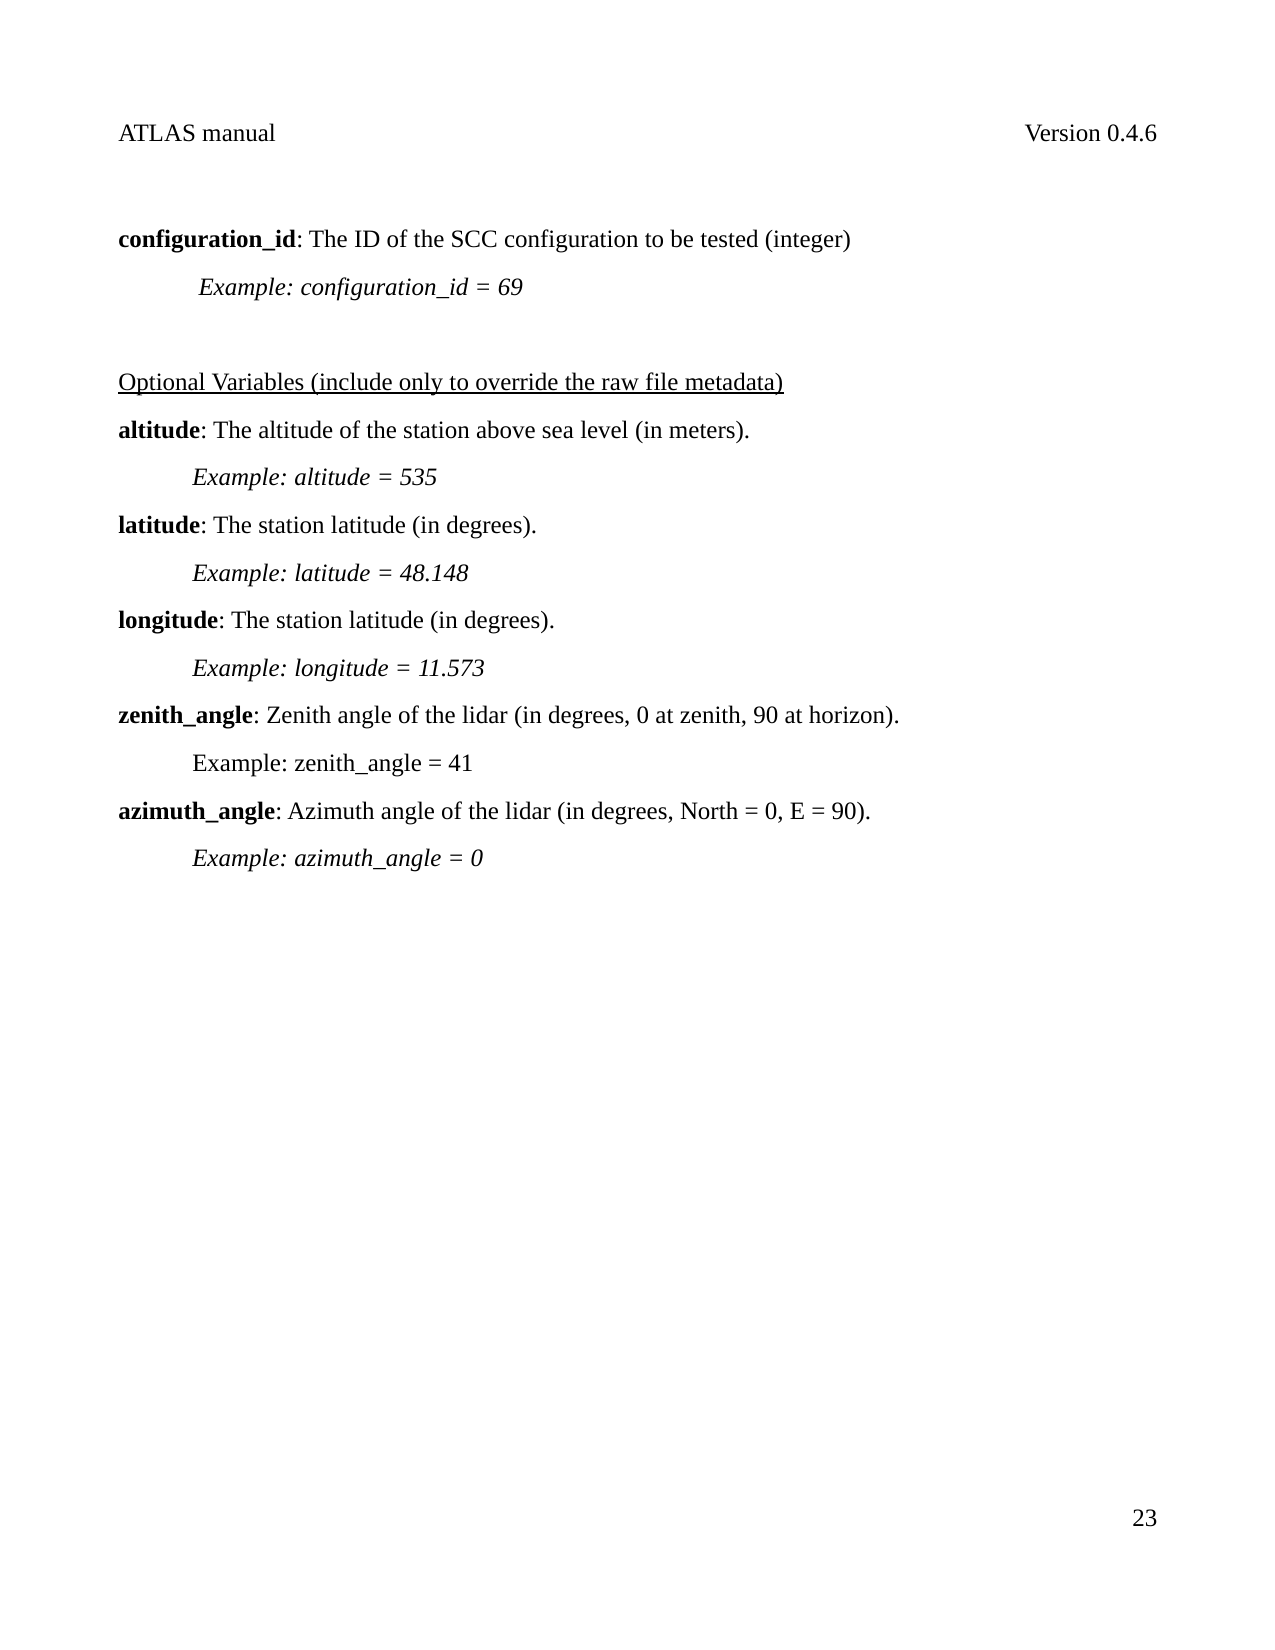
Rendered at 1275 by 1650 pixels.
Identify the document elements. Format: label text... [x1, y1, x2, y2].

text latitude: The station latitude (in degrees). [118, 510, 1157, 539]
text configuration_id: The ID of the SCC configuration to be tested (integer) [118, 224, 1157, 253]
text Example: altitude = 535 [118, 462, 1157, 491]
text Optional Variables (include only to override the raw file metadata) [118, 367, 1157, 396]
text Example: zenith_angle = 41 [118, 748, 1157, 777]
text Example: configuration_id = 69 [118, 272, 1157, 301]
text Example: latitude = 48.148 [118, 558, 1157, 586]
text zenith_angle: Zenith angle of the lidar (in degrees, 0 at zenith, 90 at horizon). [118, 701, 1157, 729]
text Example: azimuth_angle = 0 [118, 843, 1157, 872]
text Example: longitude = 11.573 [118, 653, 1157, 682]
text longitude: The station latitude (in degrees). [118, 605, 1157, 634]
text altitude: The altitude of the station above sea level (in meters). [118, 415, 1157, 444]
text azimuth_angle: Azimuth angle of the lidar (in degrees, North = 0, E = 90). [118, 796, 1157, 824]
